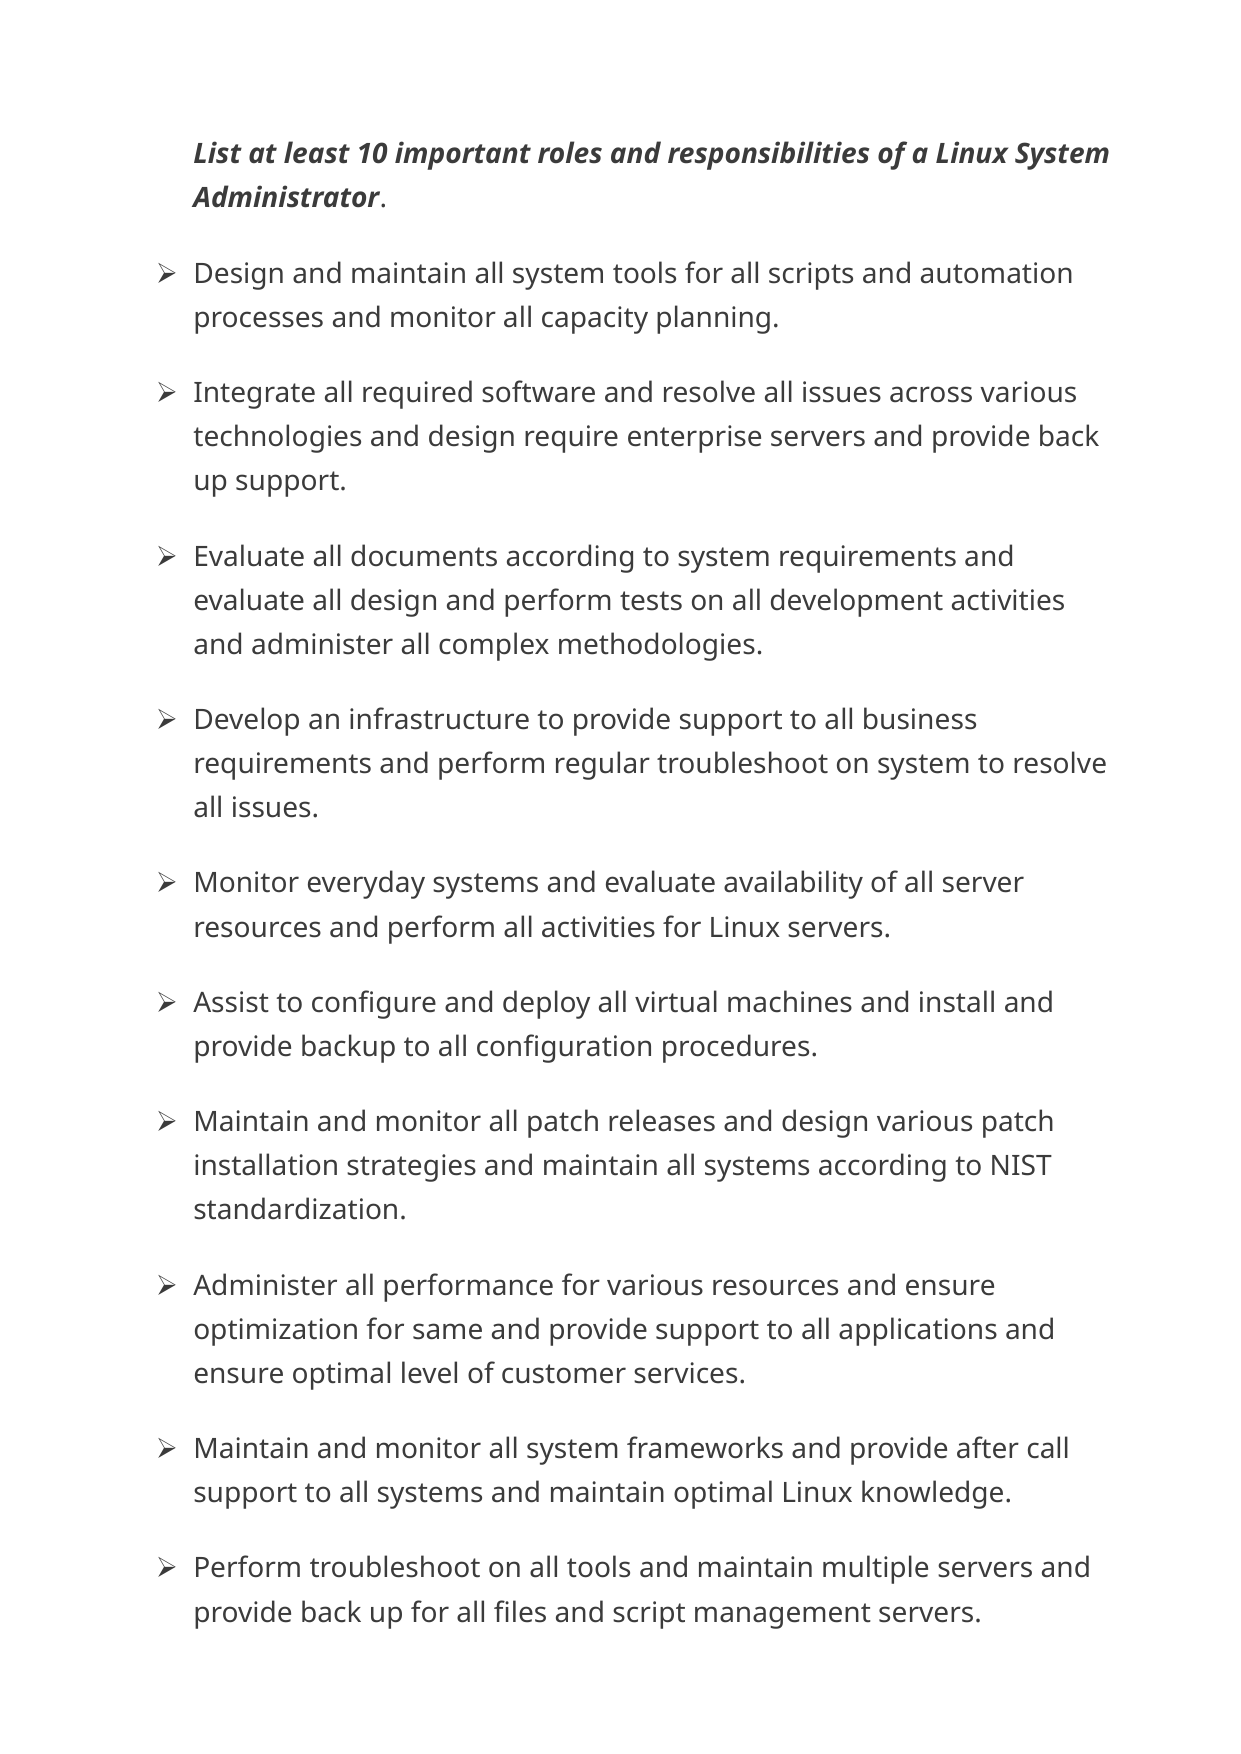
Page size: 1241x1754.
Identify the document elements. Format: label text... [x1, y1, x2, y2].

list Maintain and monitor all patch releases and design various patch installation strategies and maintain all systems according to NIST standardization. [156, 1102, 1122, 1228]
list Assist to configure and deploy all virtual machines and install and provide backup to all configuration procedures. [156, 982, 1122, 1064]
list Perform troubleshoot on all tools and maintain multiple servers and provide back up for all files and script management servers. [156, 1548, 1122, 1630]
list Integrate all required software and resolve all issues across various technologies and design require enterprise servers and provide back up support. [156, 372, 1122, 499]
list Administer all performance for various resources and ensure optimization for same and provide support to all applications and ensure optimal level of customer services. [156, 1265, 1122, 1391]
list Evaluate all documents according to system requirements and evaluate all design and perform tests on all development activities and administer all complex methodologies. [156, 536, 1122, 662]
list Monitor everyday systems and evaluate availability of all server resources and perform all activities for Linux servers. [156, 863, 1122, 945]
list Design and maintain all system tools for all scripts and automation processes and monitor all capacity planning. [156, 253, 1122, 336]
list List at least 10 important roles and responsibilities of a Linux System Administrator. [156, 134, 1122, 216]
list Develop an infrastructure to provide support to all business requirements and perform regular troubleshoot on system to resolve all issues. [156, 699, 1122, 826]
list Maintain and monitor all system frameworks and provide after call support to all systems and maintain optimal Linux knowledge. [156, 1428, 1122, 1511]
